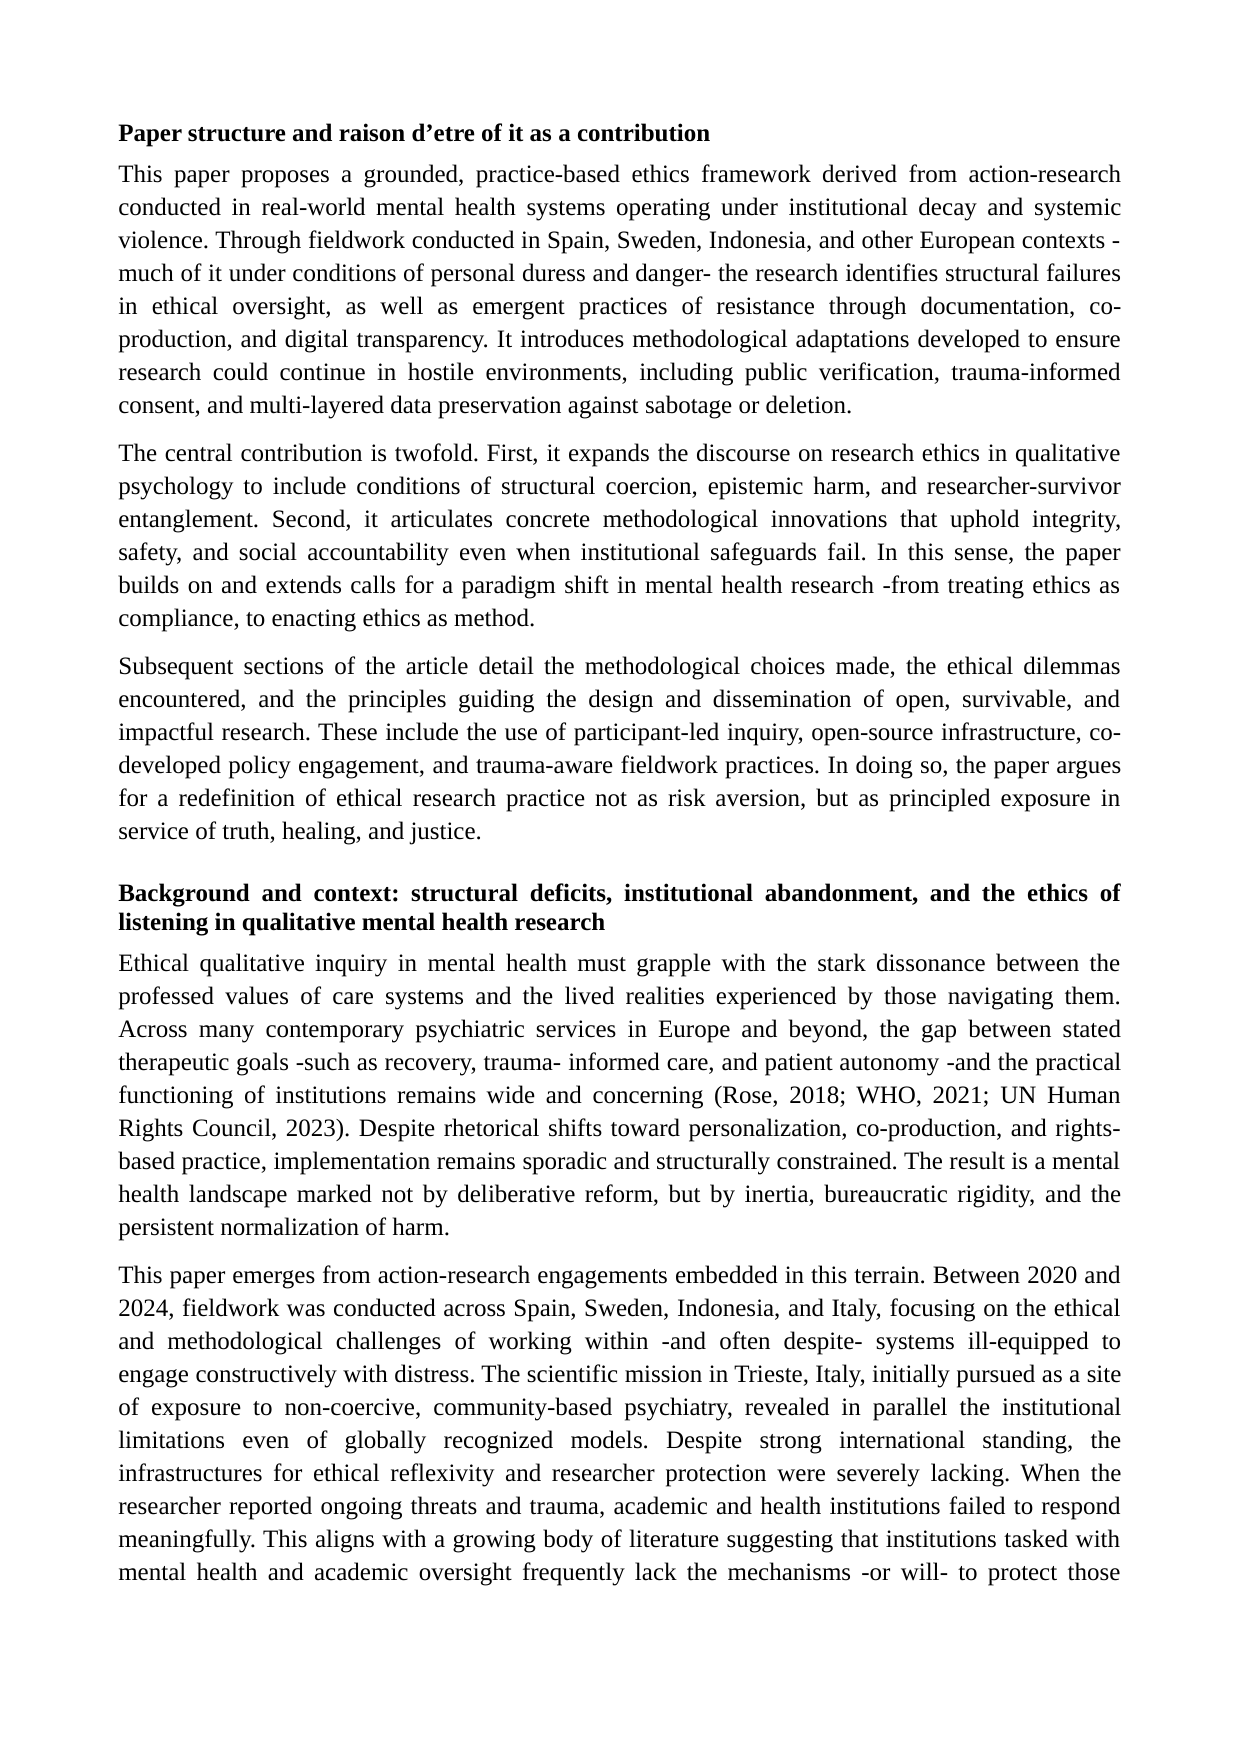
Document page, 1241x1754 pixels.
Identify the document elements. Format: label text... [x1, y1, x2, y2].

text The central contribution is twofold. First, it expands the discourse on research ethics in qualitative psychology to include conditions of structural coercion, epistemic harm, and researcher-survivor entanglement. Second, it articulates concrete methodological innovations that uphold integrity, safety, and social accountability even when institutional safeguards fail. In this sense, the paper builds on and extends calls for a paradigm shift in mental health research -from treating ethics as compliance, to enacting ethics as method. [118, 438, 1122, 632]
subtitle Paper structure and raison d’etre of it as a contribution [118, 118, 1122, 147]
text Ethical qualitative inquiry in mental health must grapple with the stark dissonance between the professed values of care systems and the lived realities experienced by those navigating them. Across many contemporary psychiatric services in Europe and beyond, the gap between stated therapeutic goals -such as recovery, trauma- informed care, and patient autonomy -and the practical functioning of institutions remains wide and concerning (Rose, 2018; WHO, 2021; UN Human Rights Council, 2023). Despite rhetorical shifts toward personalization, co-production, and rights-based practice, implementation remains sporadic and structurally constrained. The result is a mental health landscape marked not by deliberative reform, but by inertia, bureaucratic rigidity, and the persistent normalization of harm. [118, 948, 1122, 1241]
text Subsequent sections of the article detail the methodological choices made, the ethical dilemmas encountered, and the principles guiding the design and dissemination of open, survivable, and impactful research. These include the use of participant-led inquiry, open-source infrastructure, co-developed policy engagement, and trauma-aware fieldwork practices. In doing so, the paper argues for a redefinition of ethical research practice not as risk aversion, but as principled exposure in service of truth, healing, and justice. [118, 651, 1122, 845]
text This paper emerges from action-research engagements embedded in this terrain. Between 2020 and 2024, fieldwork was conducted across Spain, Sweden, Indonesia, and Italy, focusing on the ethical and methodological challenges of working within -and often despite- systems ill-equipped to engage constructively with distress. The scientific mission in Trieste, Italy, initially pursued as a site of exposure to non-coercive, community-based psychiatry, revealed in parallel the institutional limitations even of globally recognized models. Despite strong international standing, the infrastructures for ethical reflexivity and researcher protection were severely lacking. When the researcher reported ongoing threats and trauma, academic and health institutions failed to respond meaningfully. This aligns with a growing body of literature suggesting that institutions tasked with mental health and academic oversight frequently lack the mechanisms -or will- to protect those [118, 1260, 1122, 1586]
subtitle Background and context: structural deficits, institutional abandonment, and the ethics of listening in qualitative mental health research [118, 878, 1122, 936]
text This paper proposes a grounded, practice-based ethics framework derived from action-research conducted in real-world mental health systems operating under institutional decay and systemic violence. Through fieldwork conducted in Spain, Sweden, Indonesia, and other European contexts -much of it under conditions of personal duress and danger- the research identifies structural failures in ethical oversight, as well as emergent practices of resistance through documentation, co-production, and digital transparency. It introduces methodological adaptations developed to ensure research could continue in hostile environments, including public verification, trauma-informed consent, and multi-layered data preservation against sabotage or deletion. [118, 159, 1122, 419]
